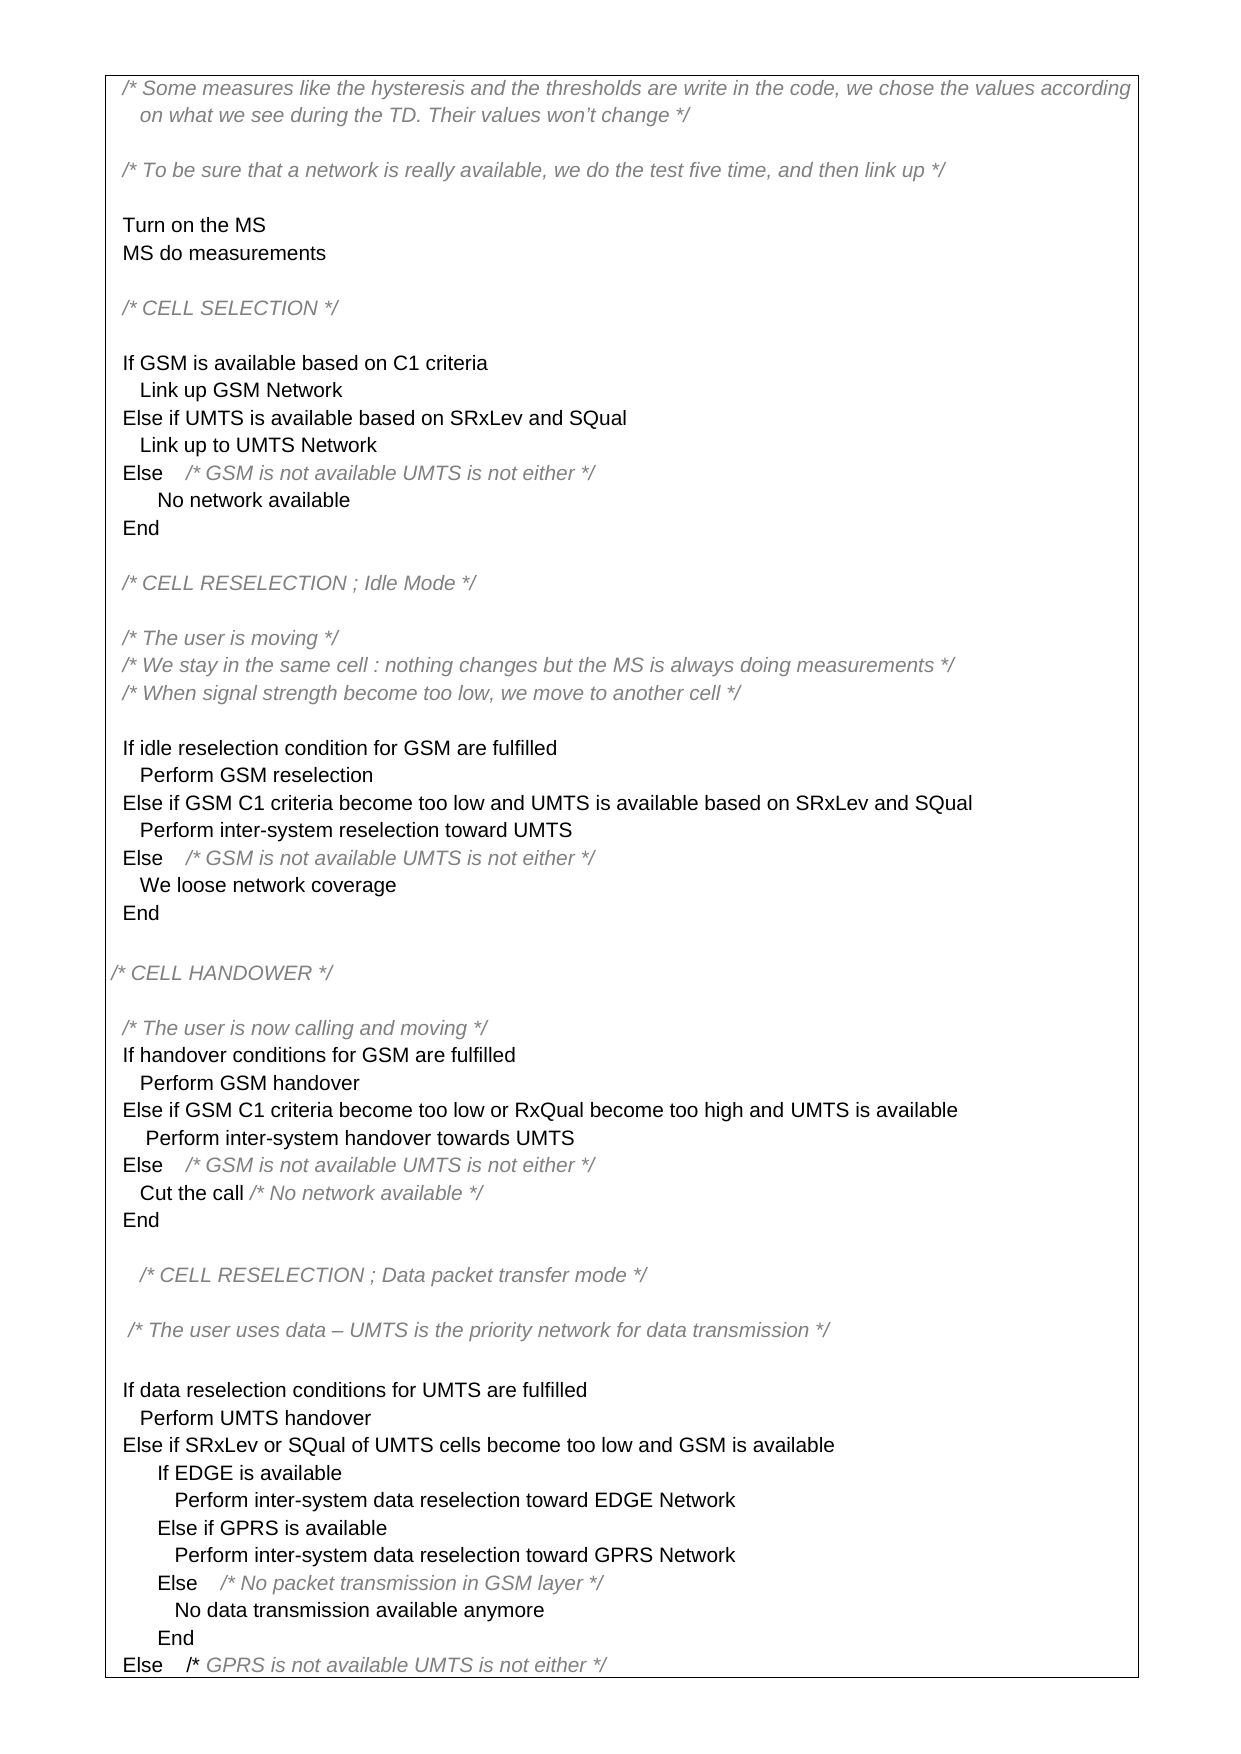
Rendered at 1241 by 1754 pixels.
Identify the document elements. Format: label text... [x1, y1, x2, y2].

text Turn on the MS [106, 212, 1138, 237]
text /* CELL RESELECTION ; Data packet transfer mode */ [106, 1263, 1138, 1287]
text If handover conditions for GSM are fulfilled [106, 1043, 1138, 1067]
text /* CELL RESELECTION ; Idle Mode */ [106, 570, 1138, 594]
text /* We stay in the same cell : nothing changes but the MS is always doing measurements */ [106, 652, 1138, 677]
text Cut the call /* No network available */ [106, 1180, 1138, 1204]
text If idle reselection condition for GSM are fulfilled [106, 735, 1138, 759]
text Else /* GSM is not available UMTS is not either */ [106, 1153, 1138, 1177]
text Else /* GPRS is not available UMTS is not either */ [106, 1653, 1138, 1677]
text Else /* GSM is not available UMTS is not either */ [106, 845, 1138, 869]
text If EDGE is available [106, 1460, 1138, 1485]
text Perform GSM handover [106, 1070, 1138, 1094]
text /* CELL HANDOWER */ [106, 960, 1138, 984]
text /* CELL SELECTION */ [106, 295, 1138, 319]
text Perform UMTS handover [106, 1405, 1138, 1430]
text End [106, 515, 1138, 539]
text Perform GSM reselection [106, 762, 1138, 787]
text End [106, 900, 1138, 924]
text End [106, 1625, 1138, 1650]
text MS do measurements [106, 240, 1138, 264]
text Perform inter-system data reselection toward GPRS Network [106, 1543, 1138, 1567]
text Else if UMTS is available based on SRxLev and SQual [106, 405, 1138, 429]
text /* To be sure that a network is really available, we do the test five time, and then link up */ [106, 157, 1138, 182]
text Perform inter-system handover towards UMTS [106, 1125, 1138, 1149]
text /* The user is now calling and moving */ [106, 1015, 1138, 1039]
text /* Some measures like the hysteresis and the thresholds are write in the code, we chose the values according [106, 76, 1138, 99]
text No data transmission available anymore [106, 1598, 1138, 1622]
text Perform inter-system data reselection toward EDGE Network [106, 1488, 1138, 1512]
text Link up to UMTS Network [106, 432, 1138, 457]
text Else if GPRS is available [106, 1515, 1138, 1540]
text Else if GSM C1 criteria become too low and UMTS is available based on SRxLev and SQual [106, 790, 1138, 814]
text /* The user is moving */ [106, 625, 1138, 649]
text If GSM is available based on C1 criteria [106, 350, 1138, 374]
text No network available [106, 487, 1138, 512]
text /* When signal strength become too low, we move to another cell */ [106, 680, 1138, 704]
text /* The user uses data – UMTS is the priority network for data transmission */ [106, 1318, 1138, 1342]
text If data reselection conditions for UMTS are fulfilled [106, 1378, 1138, 1402]
text End [106, 1208, 1138, 1232]
text Else if SRxLev or SQual of UMTS cells become too low and GSM is available [106, 1433, 1138, 1457]
text Perform inter-system reselection toward UMTS [106, 817, 1138, 842]
text Else /* No packet transmission in GSM layer */ [106, 1570, 1138, 1595]
text Link up GSM Network [106, 377, 1138, 402]
text We loose network coverage [106, 872, 1138, 897]
text on what we see during the TD. Their values won’t change */ [106, 102, 1138, 127]
text Else if GSM C1 criteria become too low or RxQual become too high and UMTS is available [106, 1098, 1138, 1122]
text Else /* GSM is not available UMTS is not either */ [106, 460, 1138, 484]
